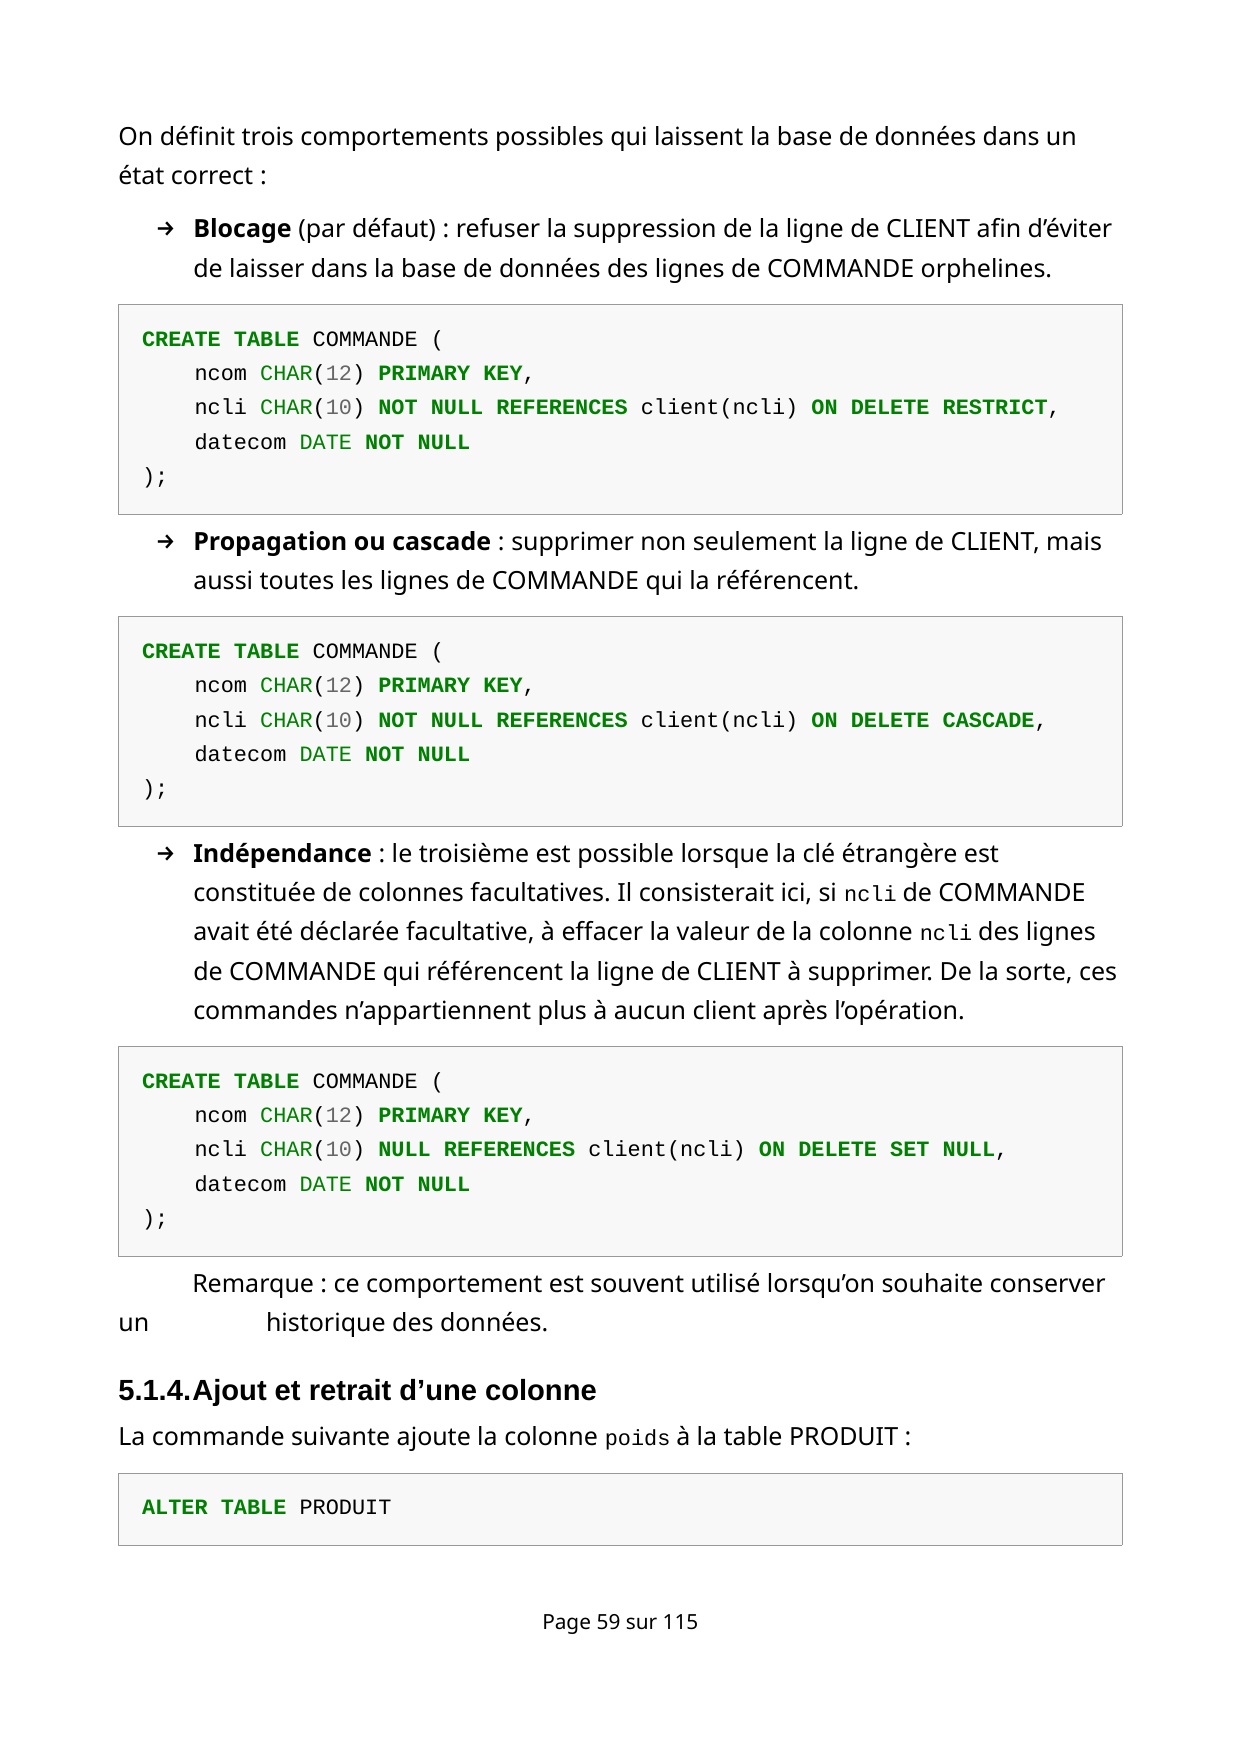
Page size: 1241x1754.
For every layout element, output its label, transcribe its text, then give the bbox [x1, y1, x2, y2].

text datecom DATE NOT NULL [119, 1149, 1122, 1183]
text datecom DATE NOT NULL [119, 719, 1122, 754]
list Blocage (par défaut) : refuser la suppression de la ligne de CLIENT afin d’éviter de laisser dans la base de données des lignes de COMMANDE orphelines. [156, 211, 1122, 284]
subtitle Ajout et retrait d’une colonne [118, 1373, 1122, 1406]
text ); [119, 441, 1122, 514]
list Indépendance : le troisième est possible lorsque la clé étrangère est constituée de colonnes facultatives. Il consisterait ici, si ncli de COMMANDE avait été déclarée facultative, à effacer la valeur de la colonne ncli des lignes de COMMANDE qui référencent la ligne de CLIENT à supprimer. De la sorte, ces commandes n’appartiennent plus à aucun client après l’opération. [156, 836, 1122, 1026]
text ALTER TABLE PRODUIT [119, 1474, 1122, 1545]
text ncom CHAR(12) PRIMARY KEY, [119, 651, 1122, 685]
text ncli CHAR(10) NOT NULL REFERENCES client(ncli) ON DELETE CASCADE, [119, 685, 1122, 719]
text On définit trois comportements possibles qui laissent la base de données dans un état correct : [118, 118, 1122, 191]
text ncom CHAR(12) PRIMARY KEY, [119, 1080, 1122, 1115]
text Remarque : ce comportement est souvent utilisé lorsqu’on souhaite conserver un historique des données. [118, 1265, 1122, 1339]
text CREATE TABLE COMMANDE ( [119, 617, 1122, 651]
text ); [119, 1183, 1122, 1256]
text ); [119, 754, 1122, 826]
text ncom CHAR(12) PRIMARY KEY, [119, 338, 1122, 373]
text CREATE TABLE COMMANDE ( [119, 1047, 1122, 1080]
text CREATE TABLE COMMANDE ( [119, 305, 1122, 338]
text datecom DATE NOT NULL [119, 407, 1122, 441]
text La commande suivante ajoute la colonne poids à la table PRODUIT : [118, 1419, 1122, 1453]
list Propagation ou cascade : supprimer non seulement la ligne de CLIENT, mais aussi toutes les lignes de COMMANDE qui la référencent. [156, 523, 1122, 597]
text ncli CHAR(10) NULL REFERENCES client(ncli) ON DELETE SET NULL, [119, 1115, 1122, 1149]
text ncli CHAR(10) NOT NULL REFERENCES client(ncli) ON DELETE RESTRICT, [119, 373, 1122, 407]
